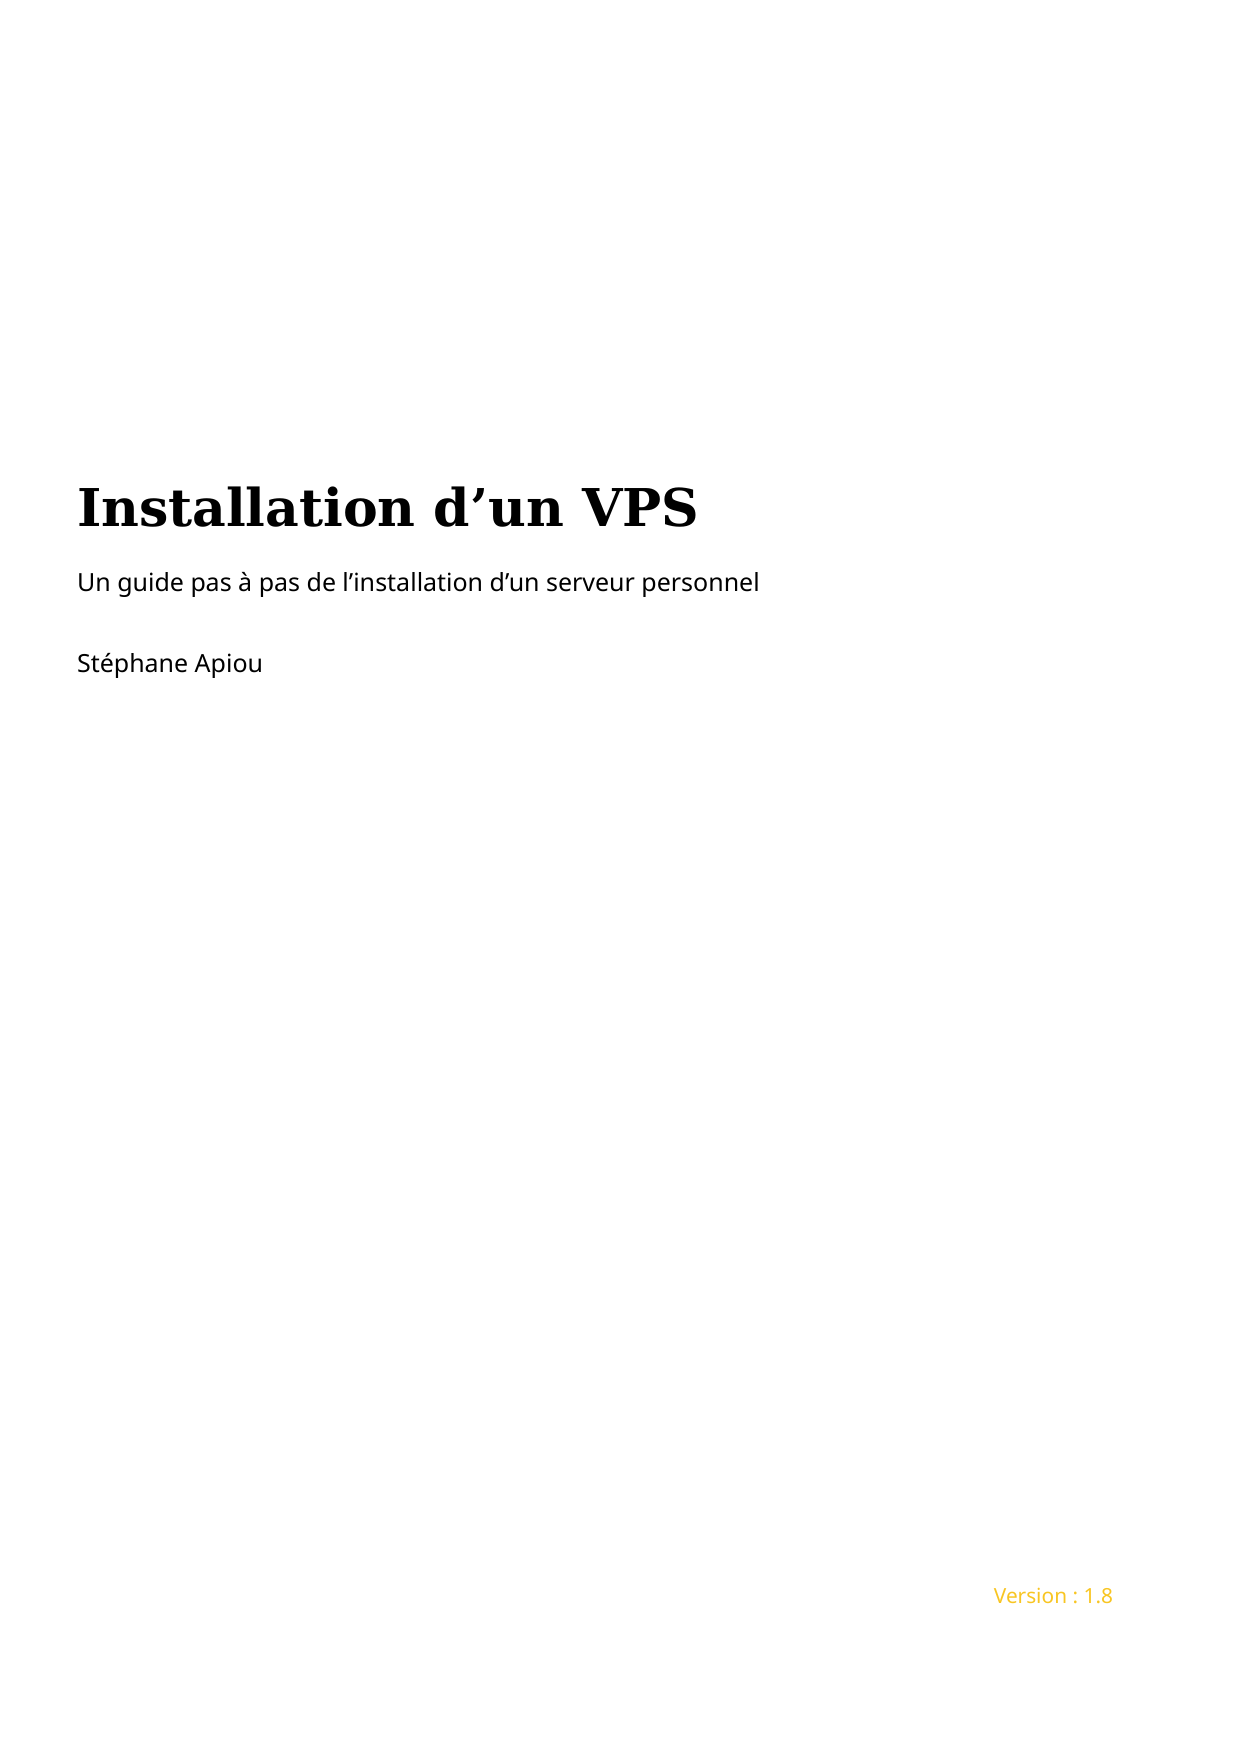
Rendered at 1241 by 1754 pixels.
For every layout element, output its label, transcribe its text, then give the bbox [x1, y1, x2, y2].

text Installation d’un VPS [77, 477, 969, 539]
text Un guide pas à pas de l’installation d’un serveur personnel [77, 564, 969, 598]
text Version : 1.8 [767, 1582, 1113, 1610]
text Stéphane Apiou [77, 645, 969, 679]
